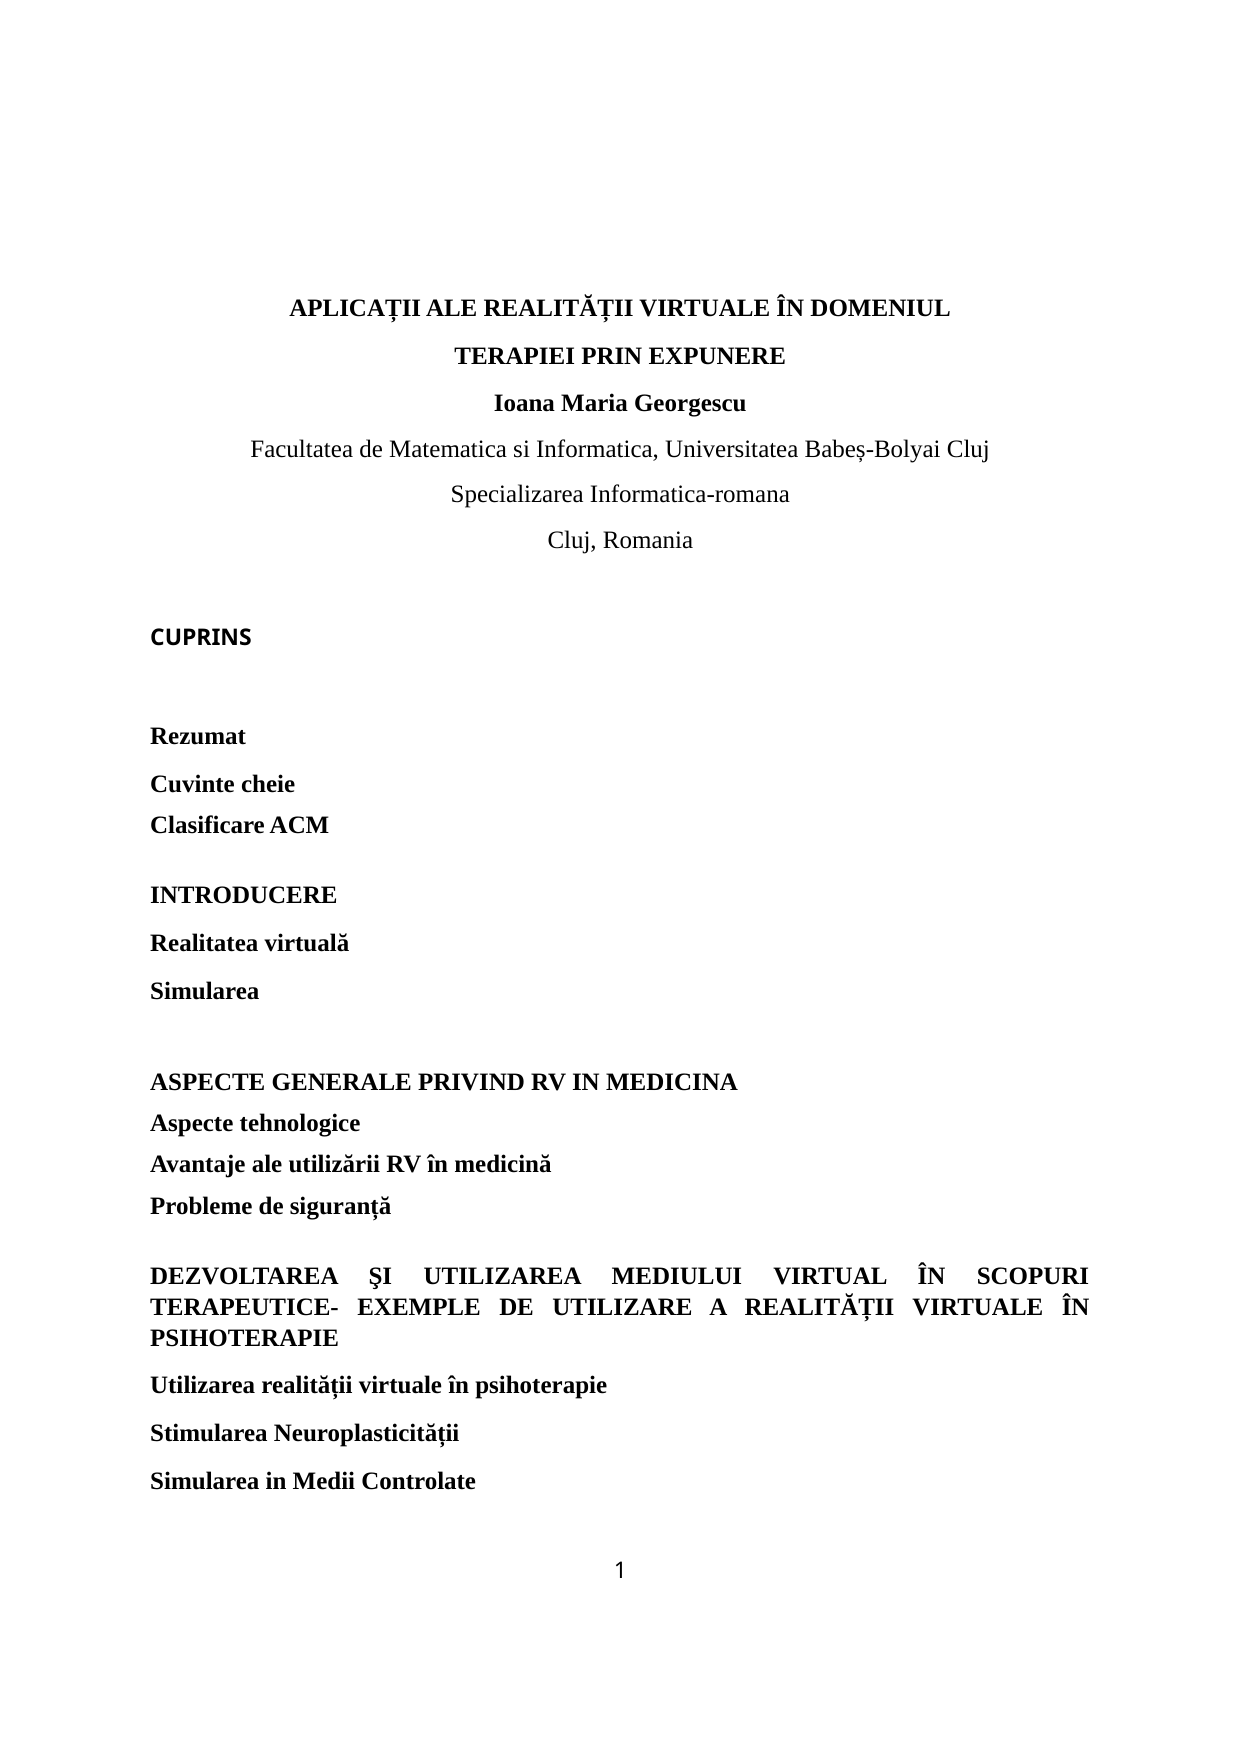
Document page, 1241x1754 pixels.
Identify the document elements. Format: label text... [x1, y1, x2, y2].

text TERAPIEI PRIN EXPUNERE [150, 341, 1090, 369]
text Facultatea de Matematica si Informatica, Universitatea Babeș-Bolyai Cluj [150, 434, 1090, 463]
text Ioana Maria Georgescu [150, 388, 1090, 417]
subtitle Cuvinte cheie [150, 769, 1090, 798]
text Realitatea virtuală [150, 928, 1090, 957]
subtitle Aspecte generale privind rv in medicina [150, 1067, 1090, 1096]
text APLICAȚII ALE REALITĂȚII VIRTUALE ÎN DOMENIUL [150, 293, 1090, 322]
subtitle Clasificare ACM [150, 810, 1090, 839]
text DEZVOLTAREA ŞI UTILIZAREA MEDIULUI VIRTUAL ÎN SCOPURI TERAPEUTICE- EXEMPLE DE UTILIZARE A REALITĂȚII VIRTUALE ÎN PSIHOTERAPIE [150, 1261, 1090, 1352]
text Cluj, Romania [150, 525, 1090, 553]
text Utilizarea realității virtuale în psihoterapie [150, 1371, 1090, 1399]
text CUPRINS [150, 621, 1090, 652]
text Simularea in Medii Controlate [150, 1466, 1090, 1495]
text Stimularea Neuroplasticității [150, 1418, 1090, 1447]
subtitle Aspecte tehnologice [150, 1108, 1090, 1137]
subtitle Simularea [150, 976, 1090, 1005]
subtitle Probleme de siguranță [150, 1191, 1090, 1219]
subtitle Avantaje ale utilizării RV în medicină [150, 1149, 1090, 1178]
text Rezumat [150, 721, 1090, 750]
text INTRODUCERE [150, 880, 1090, 909]
text Specializarea Informatica-romana [150, 479, 1090, 508]
